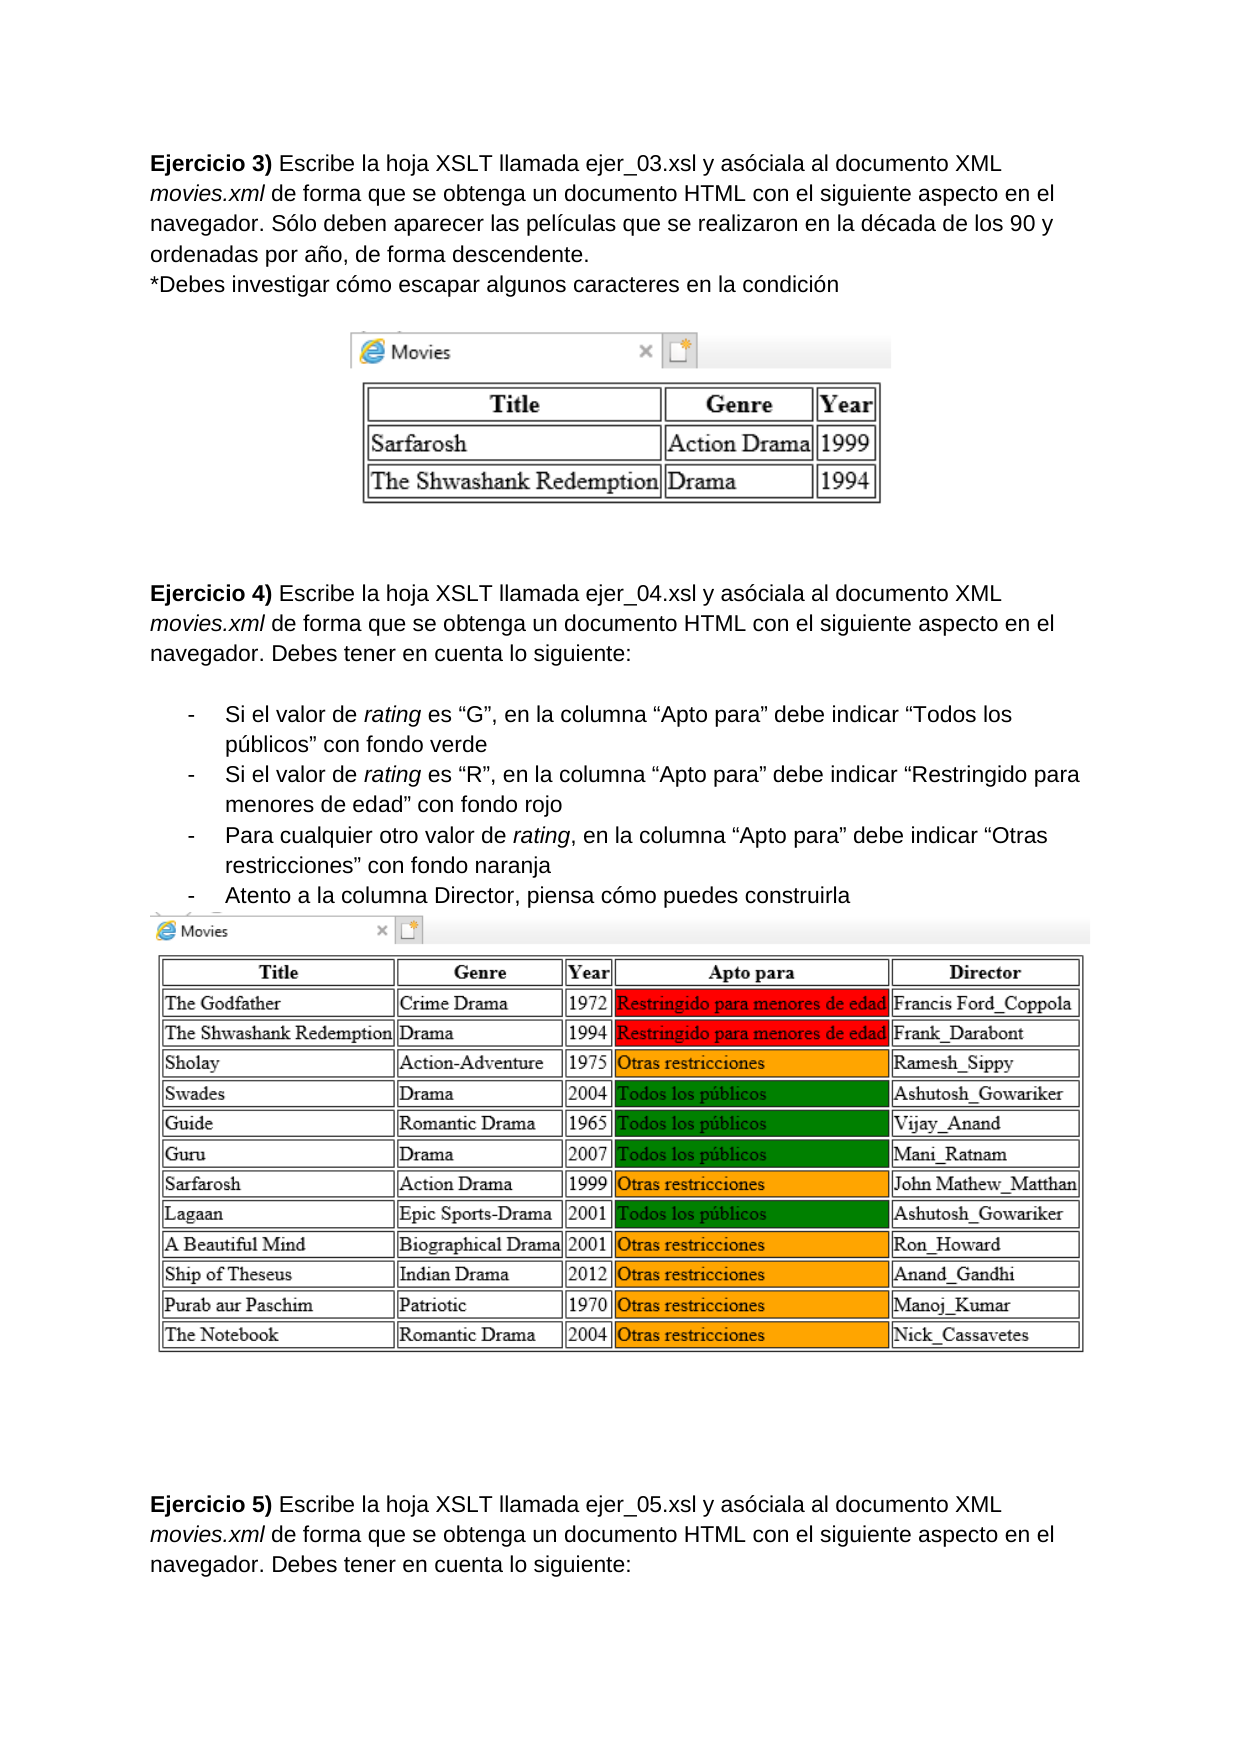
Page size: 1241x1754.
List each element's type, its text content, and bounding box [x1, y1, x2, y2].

text *Debes investigar cómo escapar algunos caracteres en la condición [150, 271, 1090, 297]
list Para cualquier otro valor de rating, en la columna “Apto para” debe indicar “Otras restricciones” con fondo naranja [187, 822, 1090, 878]
picture [150, 912, 1091, 1367]
picture [349, 331, 892, 516]
list Si el valor de rating es “R”, en la columna “Apto para” debe indicar “Restringido para menores de edad” con fondo rojo [187, 761, 1090, 818]
list Atento a la columna Director, piensa cómo puedes construirla [187, 882, 1090, 908]
list Si el valor de rating es “G”, en la columna “Apto para” debe indicar “Todos los públicos” con fondo verde [187, 701, 1090, 757]
text Ejercicio 4) Escribe la hoja XSLT llamada ejer_04.xsl y asóciala al documento XML movies.xml de forma que se obtenga un documento HTML con el siguiente aspecto en el navegador. Debes tener en cuenta lo siguiente: [150, 580, 1090, 667]
text Ejercicio 5) Escribe la hoja XSLT llamada ejer_05.xsl y asóciala al documento XML movies.xml de forma que se obtenga un documento HTML con el siguiente aspecto en el navegador. Debes tener en cuenta lo siguiente: [150, 1491, 1090, 1578]
text Ejercicio 3) Escribe la hoja XSLT llamada ejer_03.xsl y asóciala al documento XML movies.xml de forma que se obtenga un documento HTML con el siguiente aspecto en el navegador. Sólo deben aparecer las películas que se realizaron en la década de los 90 y ordenadas por año, de forma descendente. [150, 150, 1090, 267]
